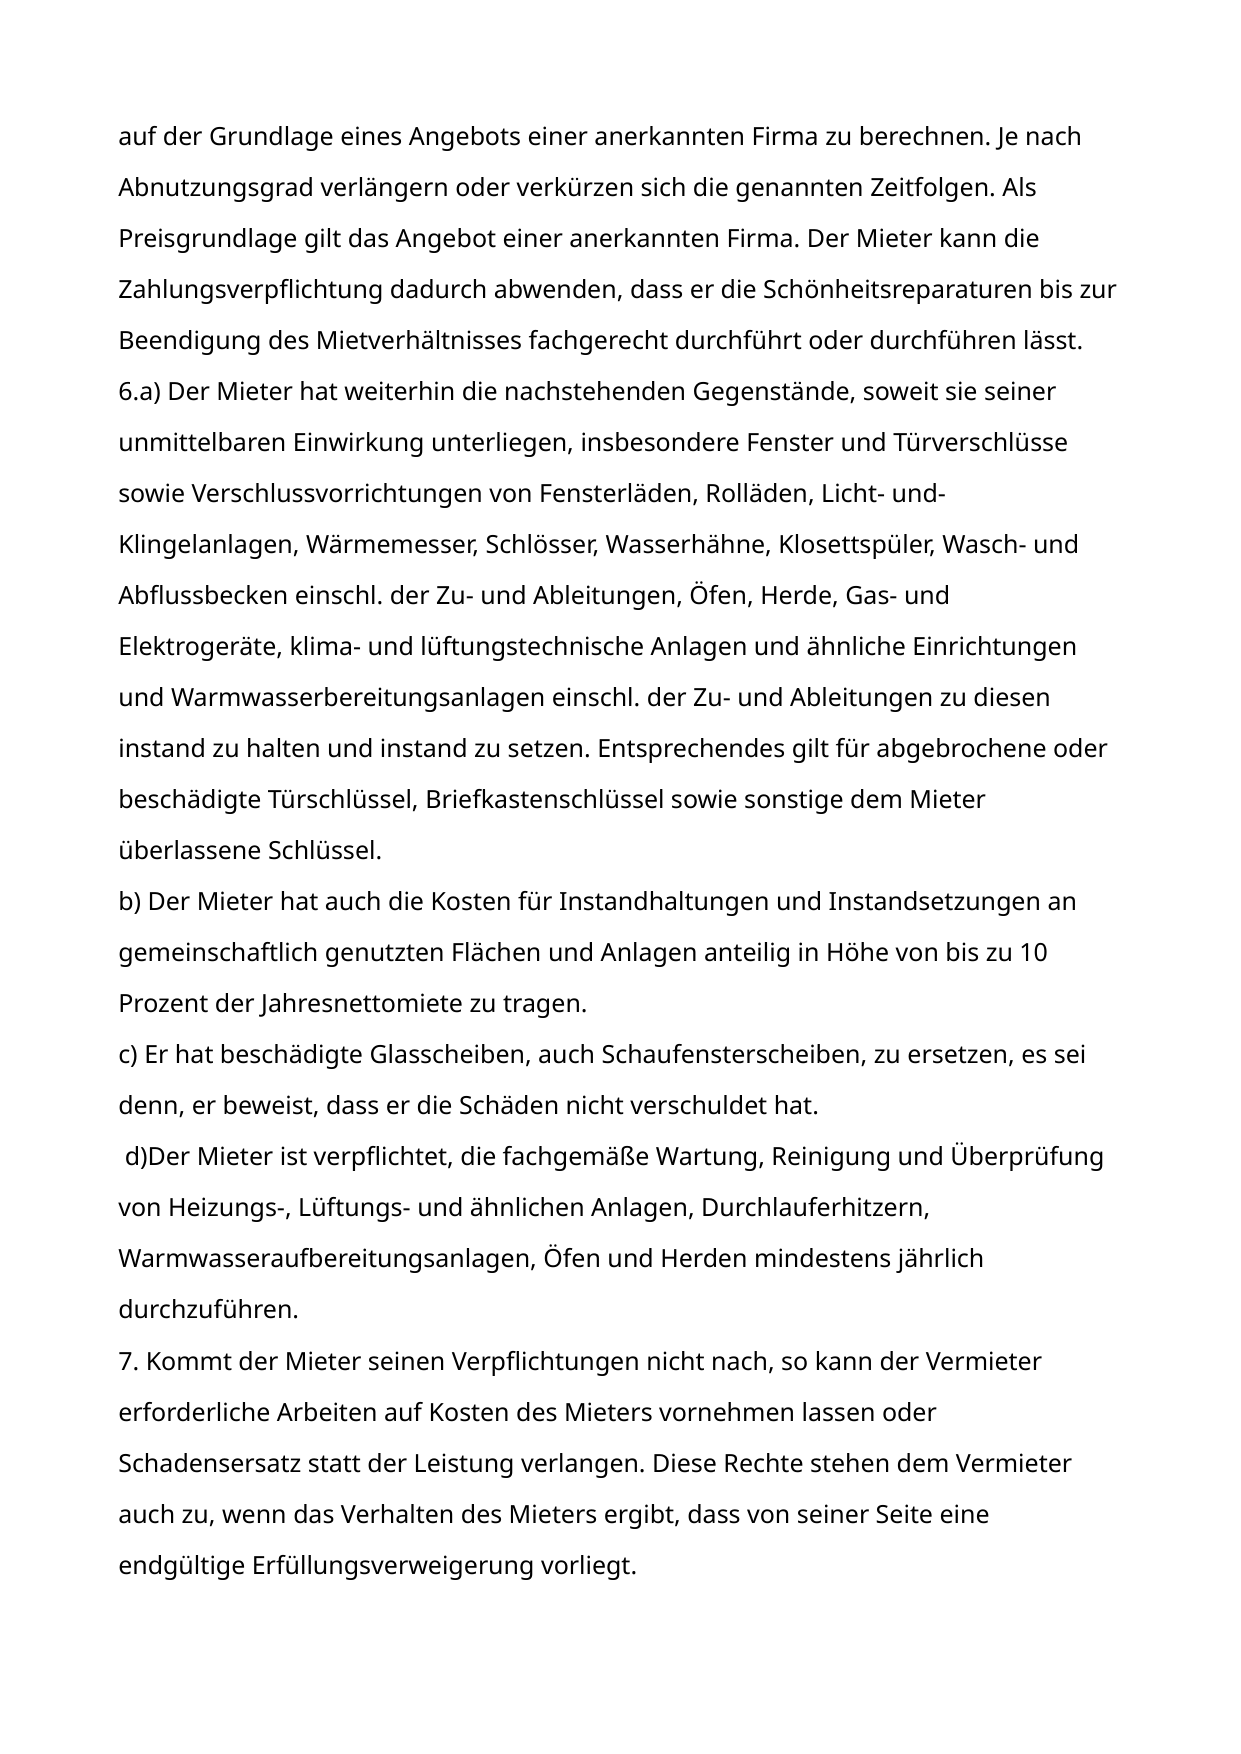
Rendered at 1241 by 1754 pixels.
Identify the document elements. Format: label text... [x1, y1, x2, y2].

text 7. Kommt der Mieter seinen Verpflichtungen nicht nach, so kann der Vermieter erforderliche Arbeiten auf Kosten des Mieters vornehmen lassen oder Schadensersatz statt der Leistung verlangen. Diese Rechte stehen dem Vermieter auch zu, wenn das Verhalten des Mieters ergibt, dass von seiner Seite eine endgültige Erfüllungsverweigerung vorliegt. [118, 1343, 1122, 1581]
text d)Der Mieter ist verpflichtet, die fachgemäße Wartung, Reinigung und Überprüfung von Heizungs-, Lüftungs- und ähnlichen Anlagen, Durchlauferhitzern, Warmwasseraufbereitungsanlagen, Öfen und Herden mindestens jährlich durchzuführen. [118, 1139, 1122, 1326]
text 6.a) Der Mieter hat weiterhin die nachstehenden Gegenstände, soweit sie seiner unmittelbaren Einwirkung unterliegen, insbesondere Fenster und Türverschlüsse sowie Verschlussvorrichtungen von Fensterläden, Rolläden, Licht- und-Klingelanlagen, Wärmemesser, Schlösser, Wasserhähne, Klosettspüler, Wasch- und Abflussbecken einschl. der Zu- und Ableitungen, Öfen, Herde, Gas- und Elektrogeräte, klima- und lüftungstechnische Anlagen und ähnliche Einrichtungen und Warmwasserbereitungsanlagen einschl. der Zu- und Ableitungen zu diesen instand zu halten und instand zu setzen. Entsprechendes gilt für abgebrochene oder beschädigte Türschlüssel, Briefkastenschlüssel sowie sonstige dem Mieter überlassene Schlüssel. [118, 373, 1122, 867]
text auf der Grundlage eines Angebots einer anerkannten Firma zu berechnen. Je nach Abnutzungsgrad verlängern oder verkürzen sich die genannten Zeitfolgen. Als Preisgrundlage gilt das Angebot einer anerkannten Firma. Der Mieter kann die Zahlungsverpflichtung dadurch abwenden, dass er die Schönheitsreparaturen bis zur Beendigung des Mietverhältnisses fachgerecht durchführt oder durchführen lässt. [118, 118, 1122, 356]
text c) Er hat beschädigte Glasscheiben, auch Schaufensterscheiben, zu ersetzen, es sei denn, er beweist, dass er die Schäden nicht verschuldet hat. [118, 1037, 1122, 1122]
text b) Der Mieter hat auch die Kosten für Instandhaltungen und Instandsetzungen an gemeinschaftlich genutzten Flächen und Anlagen anteilig in Höhe von bis zu 10 Prozent der Jahresnettomiete zu tragen. [118, 884, 1122, 1020]
